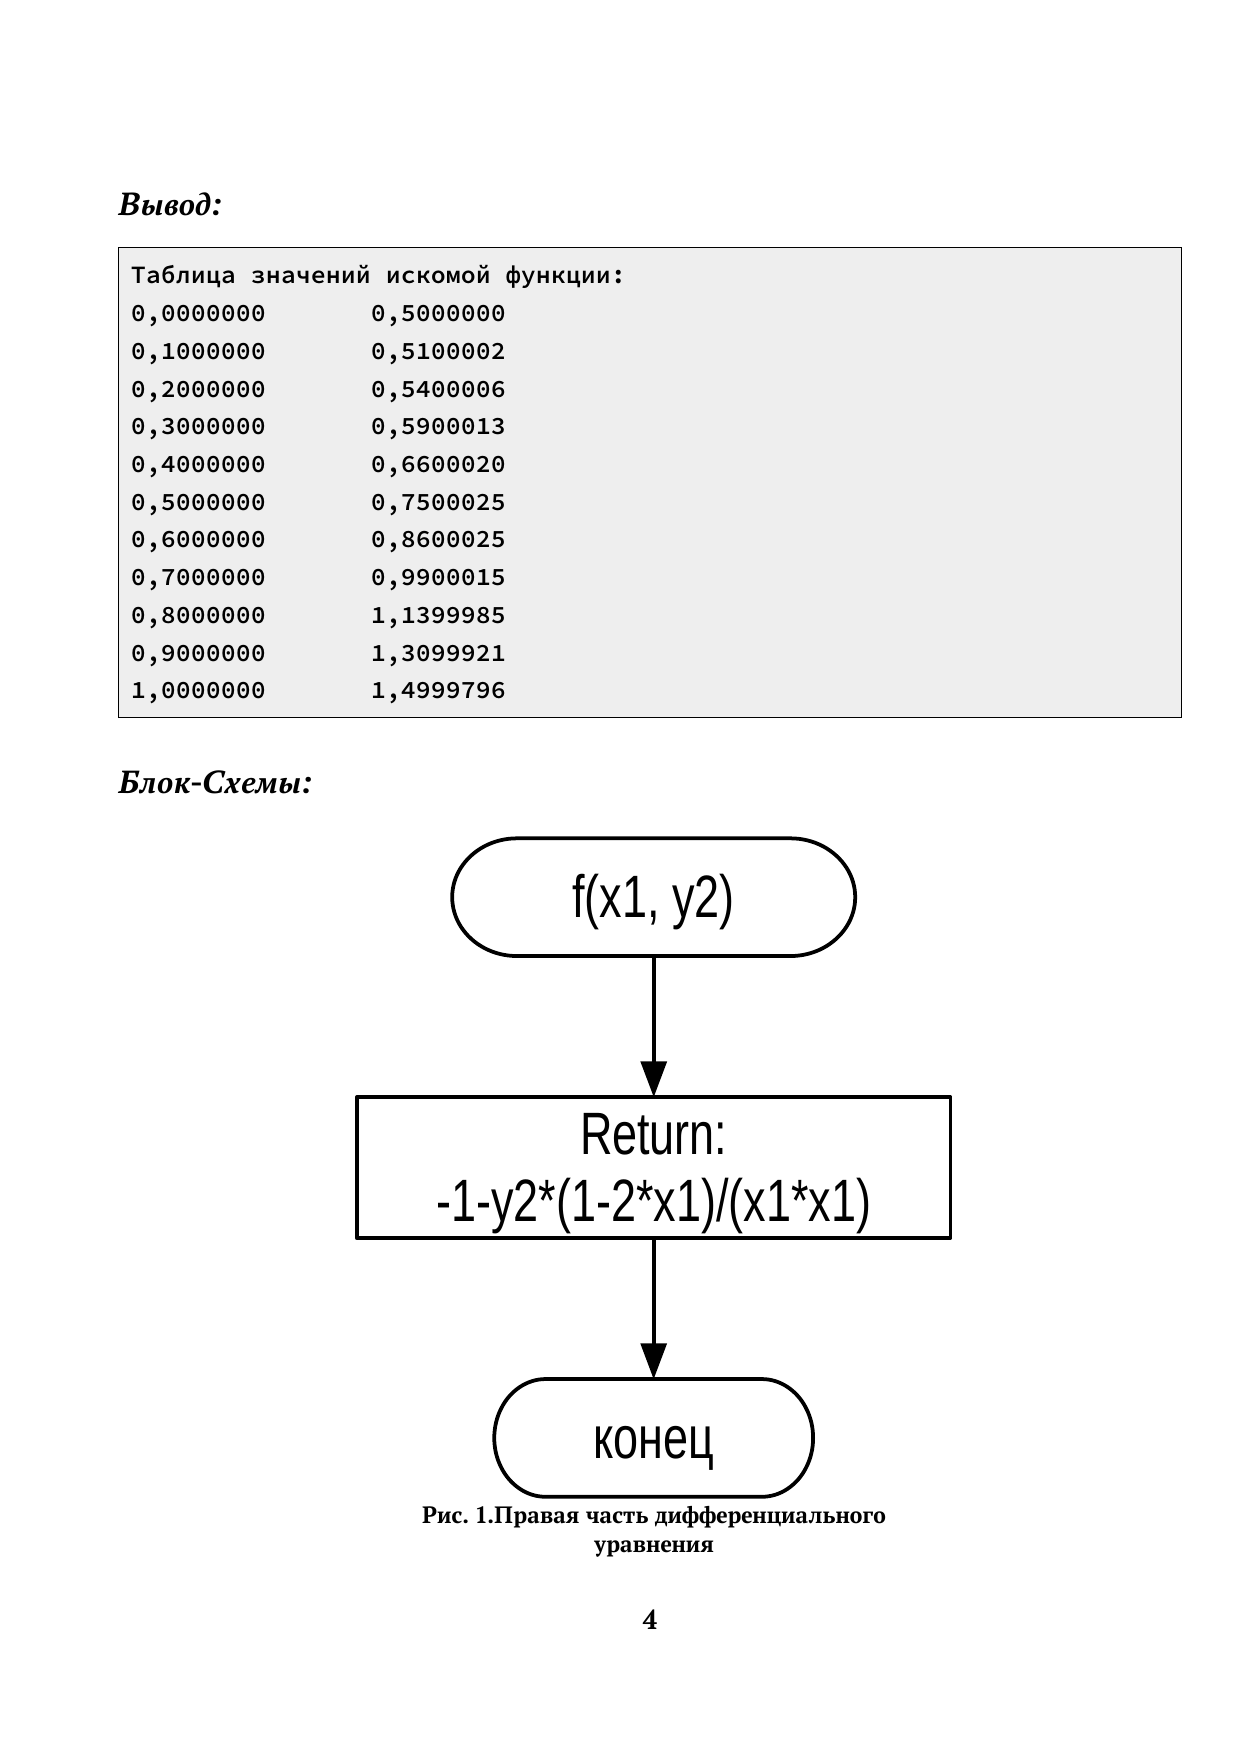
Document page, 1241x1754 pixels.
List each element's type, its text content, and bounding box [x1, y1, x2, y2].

text 0,2000000 0,5400006 [119, 360, 1181, 398]
subtitle Блок-Схемы: [118, 762, 1181, 801]
text 0,4000000 0,6600020 [119, 436, 1181, 473]
text 0,5000000 0,7500025 [119, 473, 1181, 511]
text 0,8000000 1,1399985 [119, 586, 1181, 624]
text 0,0000000 0,5000000 [119, 285, 1181, 322]
text 0,6000000 0,8600025 [119, 511, 1181, 549]
text 0,9000000 1,3099921 [119, 624, 1181, 662]
text Таблица значений искомой функции: [119, 248, 1181, 285]
text Рис. 1.Правая часть дифференциального уравнения [360, 1240, 947, 1558]
subtitle Вывод: [118, 184, 1181, 223]
text 0,1000000 0,5100002 [119, 322, 1181, 360]
text Рис. 1.Правая часть дифференциального уравнения [360, 834, 947, 1095]
text 0,7000000 0,9900015 [119, 549, 1181, 586]
text 1,0000000 1,4999796 [119, 662, 1181, 717]
text 0,3000000 0,5900013 [119, 398, 1181, 436]
